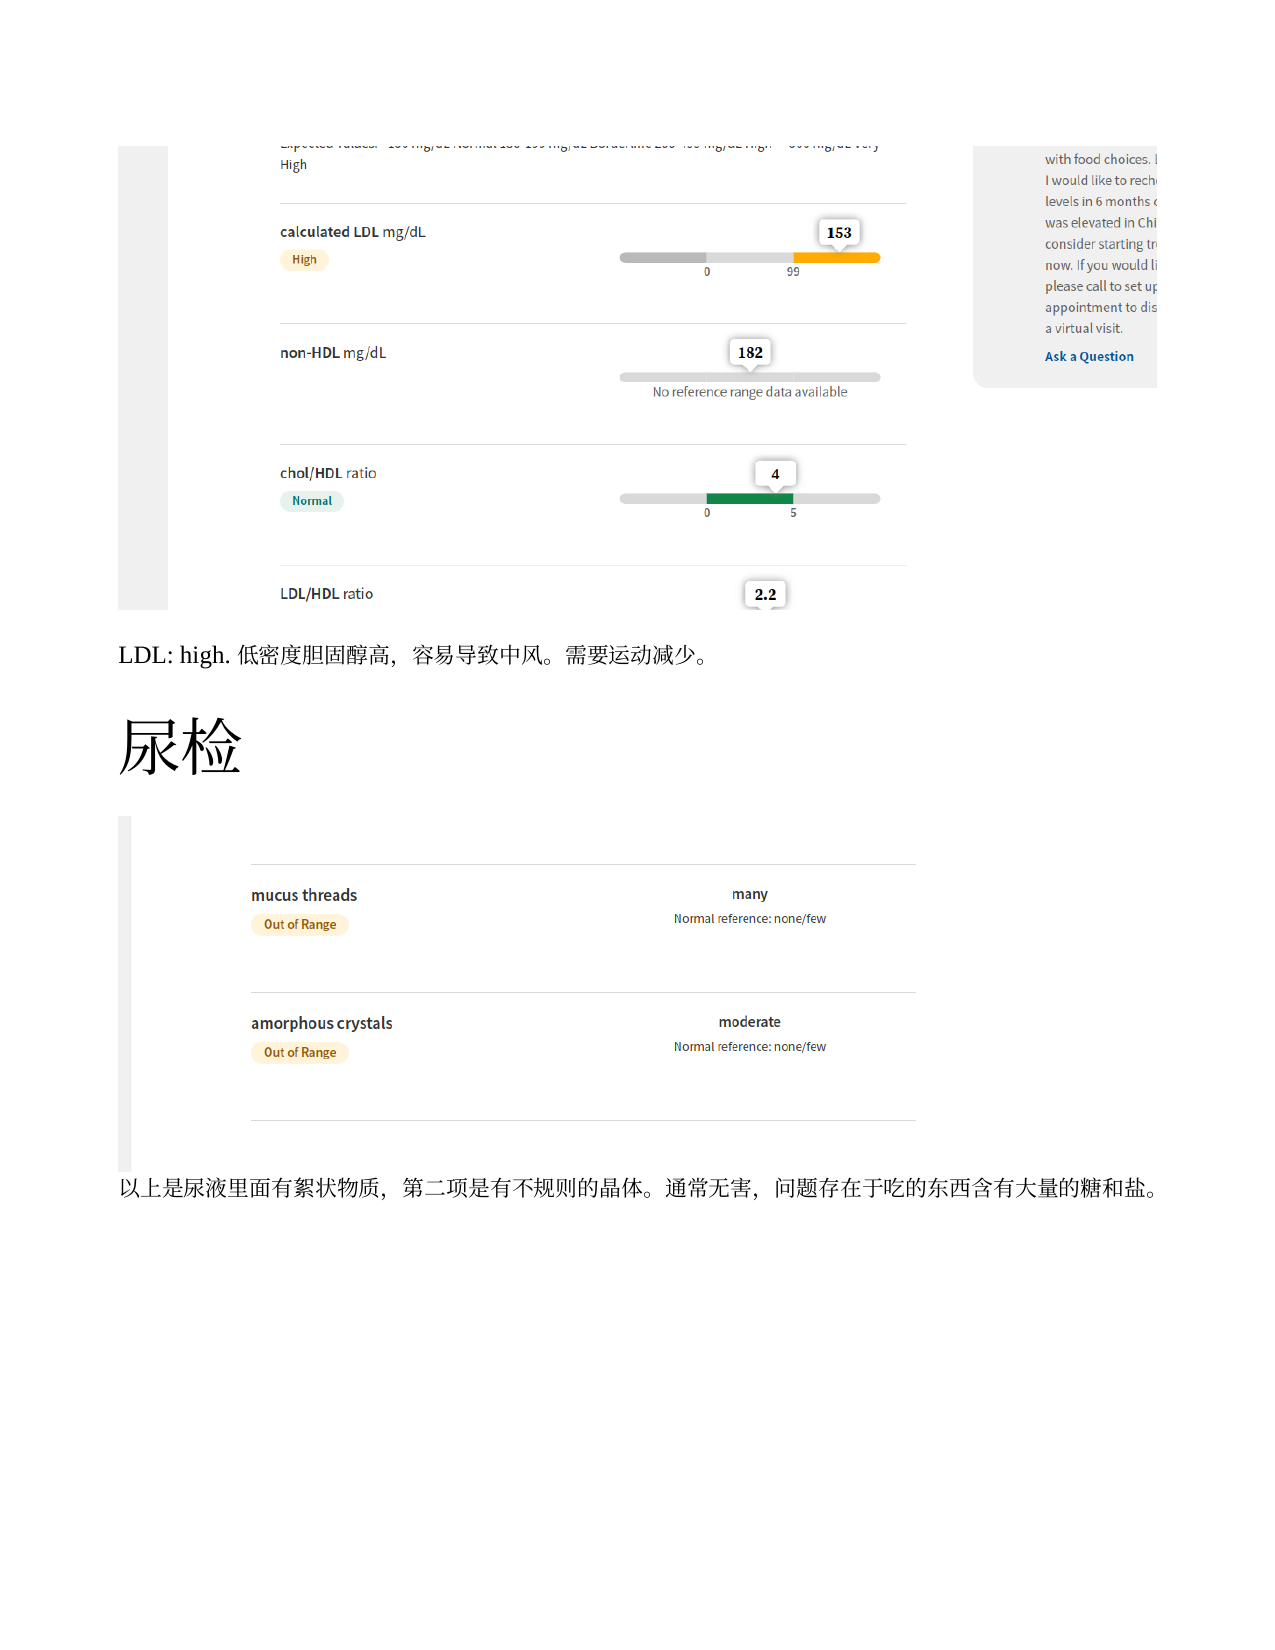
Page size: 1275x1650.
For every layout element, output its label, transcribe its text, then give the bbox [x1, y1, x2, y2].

text 尿检 [118, 698, 1157, 788]
picture [118, 816, 1157, 1172]
text 以上是尿液里面有絮状物质，第二项是有不规则的晶体。通常无害，问题存在于吃的东西含有大量的糖和盐。 [118, 1172, 1157, 1203]
text LDL: high. 低密度胆固醇高，容易导致中风。需要运动减少。 [118, 638, 1157, 669]
picture [118, 146, 1157, 610]
